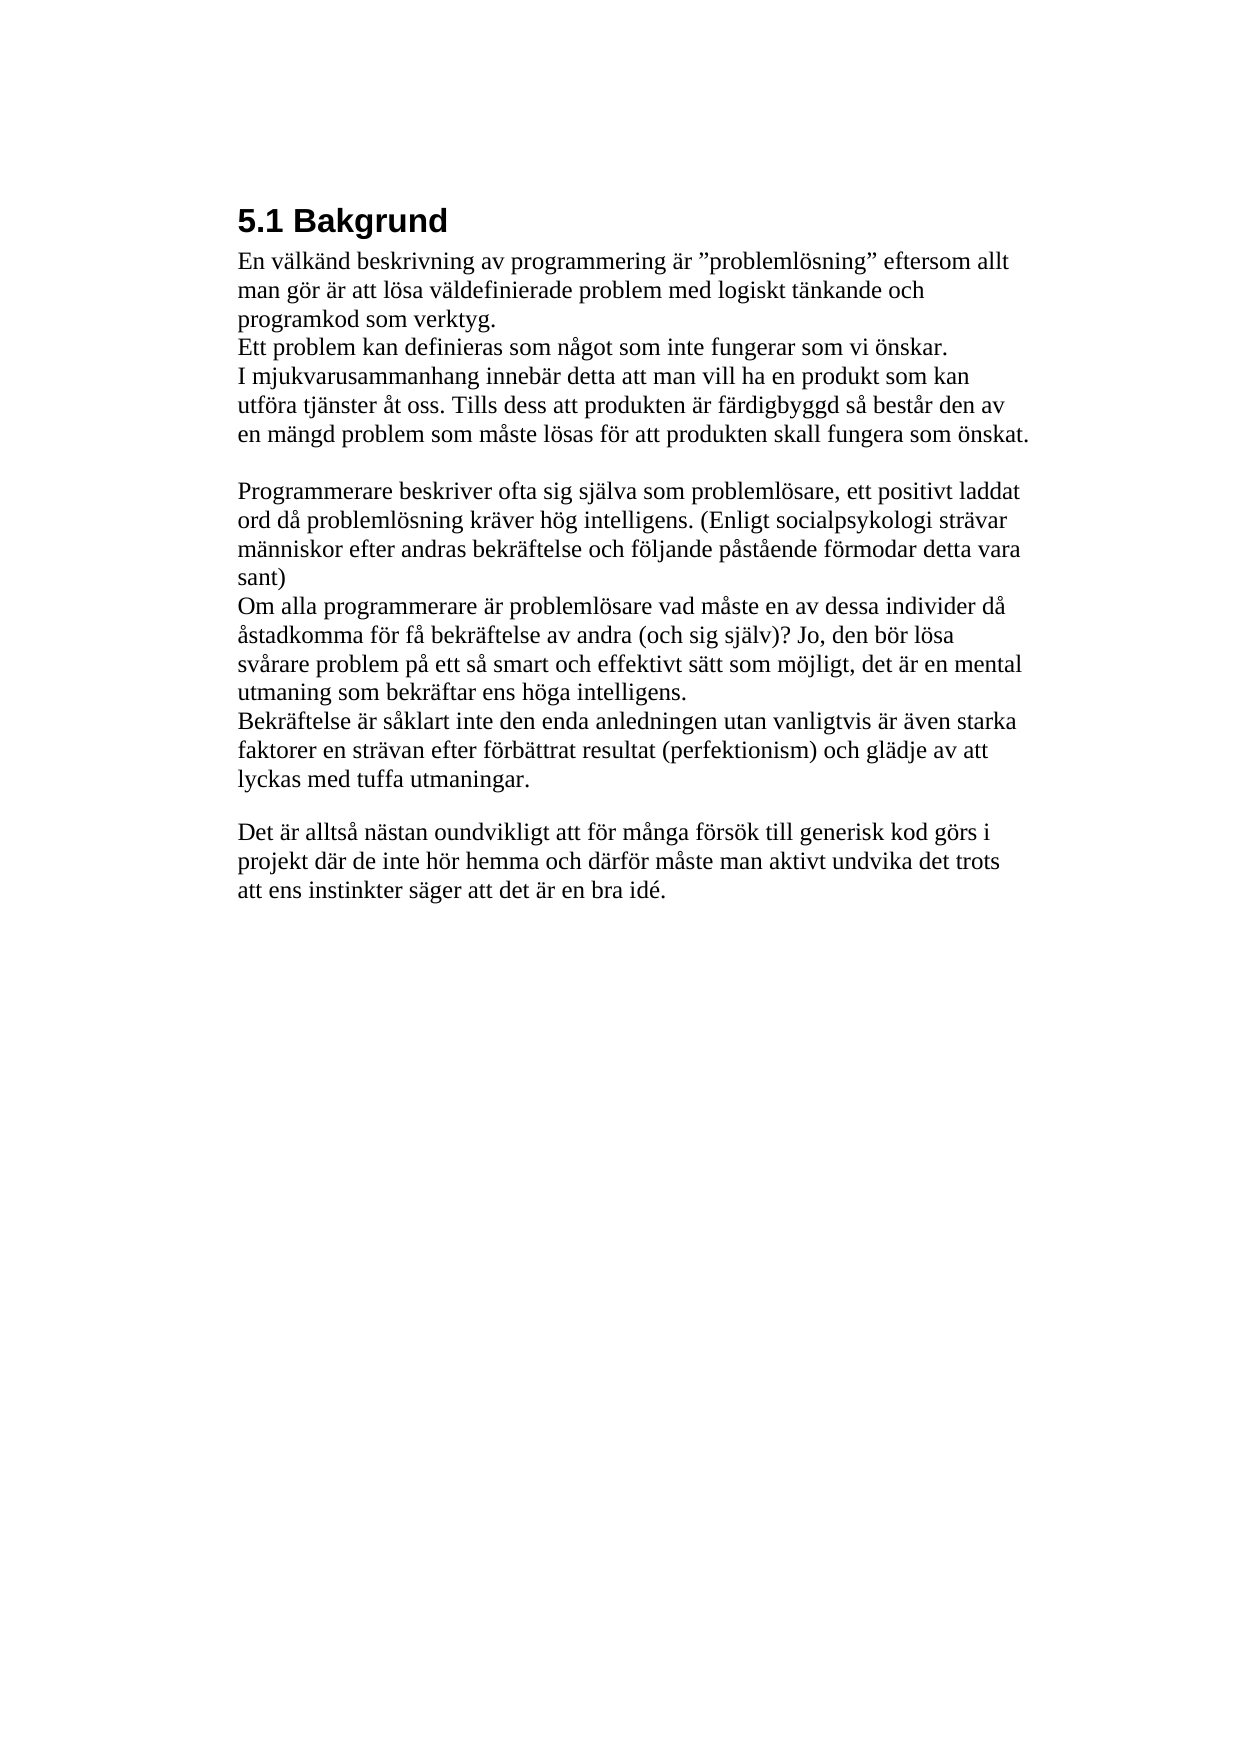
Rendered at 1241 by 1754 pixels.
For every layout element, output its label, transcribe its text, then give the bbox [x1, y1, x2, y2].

subtitle 5.1 Bakgrund [237, 201, 1031, 240]
text En välkänd beskrivning av programmering är ”problemlösning” eftersom allt man gör är att lösa väldefinierade problem med logiskt tänkande och programkod som verktyg. Ett problem kan definieras som något som inte fungerar som vi önskar. I mjukvarusammanhang innebär detta att man vill ha en produkt som kan utföra tjänster åt oss. Tills dess att produkten är färdigbyggd så består den av en mängd problem som måste lösas för att produkten skall fungera som önskat. Programmerare beskriver ofta sig själva som problemlösare, ett positivt laddat ord då problemlösning kräver hög intelligens. (Enligt socialpsykologi strävar människor efter andras bekräftelse och följande påstående förmodar detta vara sant) Om alla programmerare är problemlösare vad måste en av dessa individer då åstadkomma för få bekräftelse av andra (och sig själv)? Jo, den bör lösa svårare problem på ett så smart och effektivt sätt som möjligt, det är en mental utmaning som bekräftar ens höga intelligens. Bekräftelse är såklart inte den enda anledningen utan vanligtvis är även starka faktorer en strävan efter förbättrat resultat (perfektionism) och glädje av att lyckas med tuffa utmaningar. [237, 246, 1031, 792]
text Det är alltså nästan oundvikligt att för många försök till generisk kod görs i projekt där de inte hör hemma och därför måste man aktivt undvika det trots att ens instinkter säger att det är en bra idé. [237, 817, 1031, 904]
